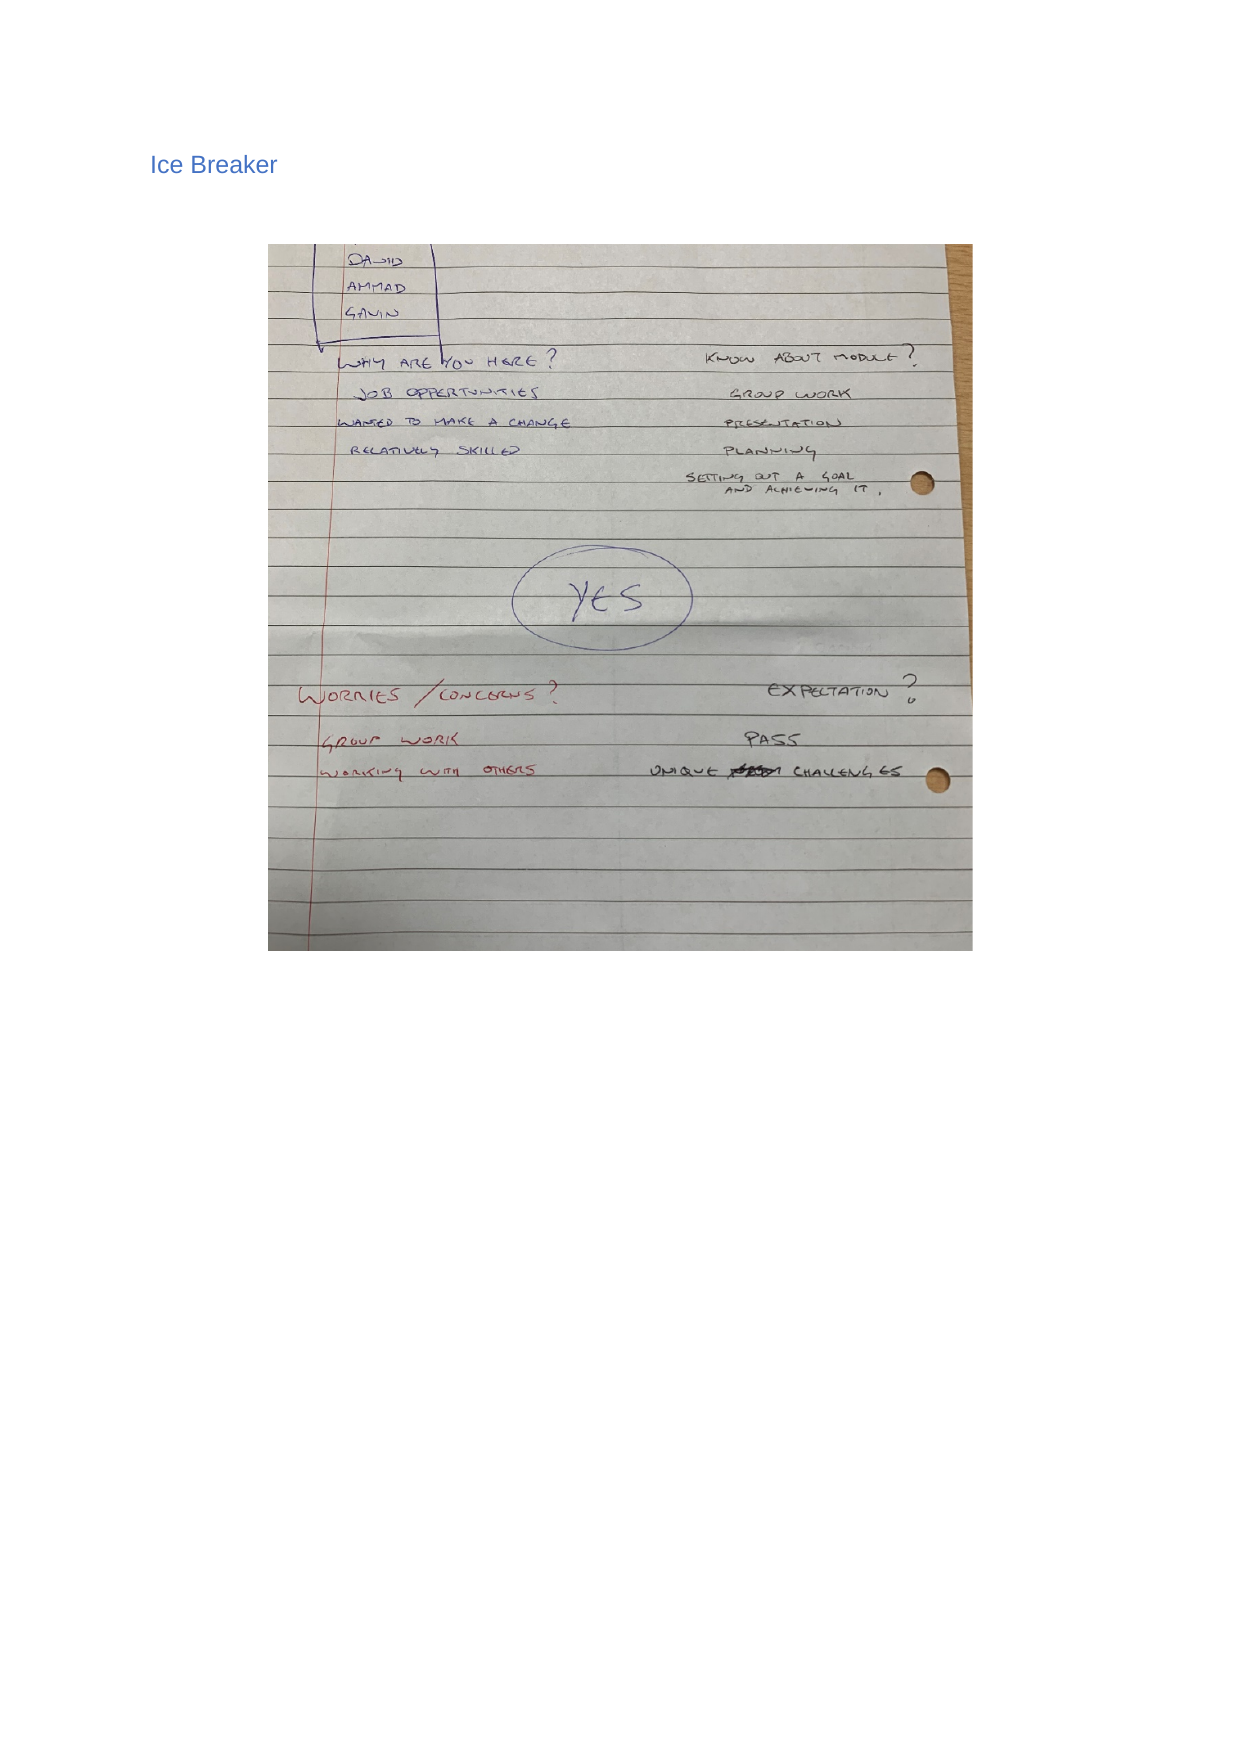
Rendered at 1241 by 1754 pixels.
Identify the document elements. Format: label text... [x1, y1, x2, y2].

text Ice Breaker [150, 150, 1090, 179]
